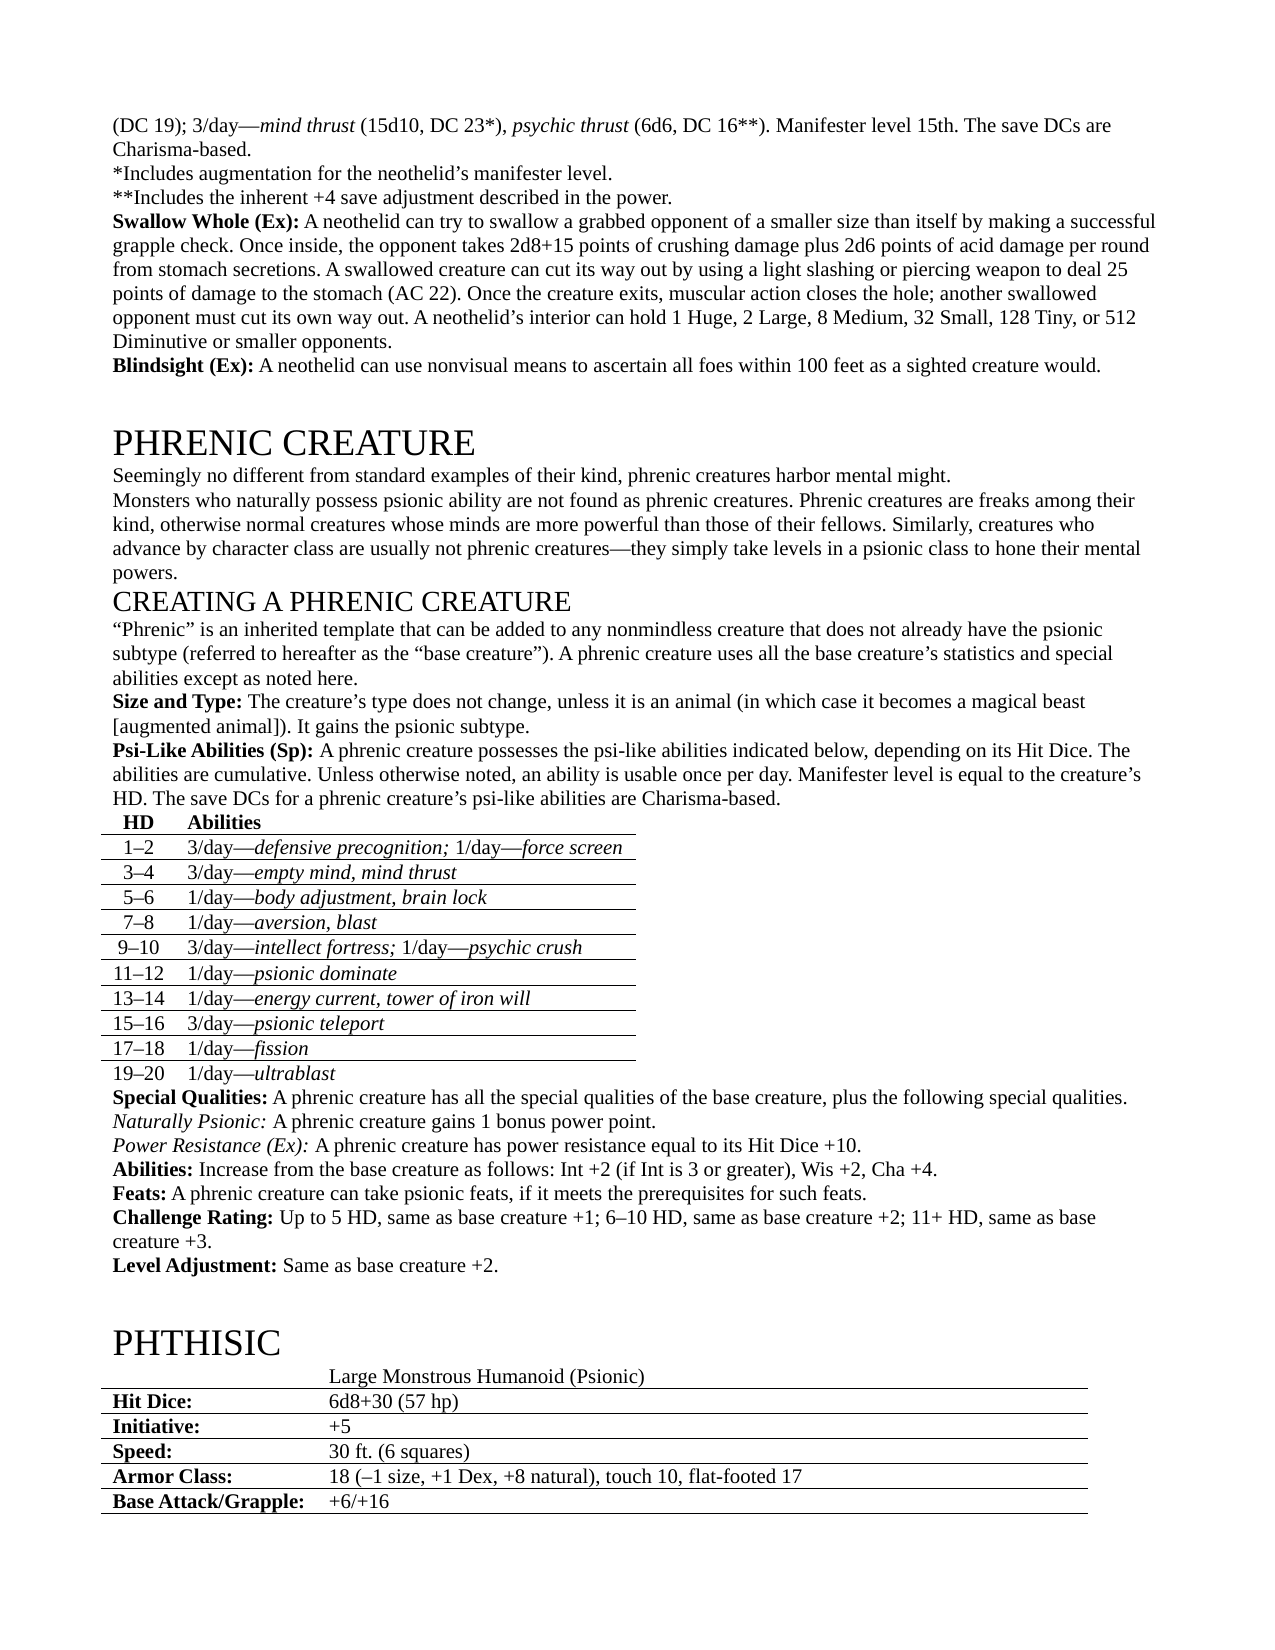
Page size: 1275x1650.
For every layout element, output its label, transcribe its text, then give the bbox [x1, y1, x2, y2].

table_cell 3/day—psionic teleport [176, 1011, 636, 1035]
table_cell 5–6 [101, 885, 176, 909]
table_cell +5 [318, 1414, 1088, 1438]
table_cell 19–20 [101, 1061, 176, 1085]
text “Phrenic” is an inherited template that can be added to any nonmindless creature that does not already have the psionic subtype (referred to hereafter as the “base creature”). A phrenic creature uses all the base creature’s statistics and special abilities except as noted here. [112, 617, 1162, 689]
table_header Large Monstrous Humanoid (Psionic) [318, 1364, 1088, 1388]
table_cell 1/day—body adjustment, brain lock [176, 885, 636, 909]
table_cell 15–16 [101, 1011, 176, 1035]
table_cell 6d8+30 (57 hp) [318, 1389, 1088, 1413]
table_cell +6/+16 [318, 1489, 1088, 1513]
text PHRENIC CREATURE [112, 420, 1162, 463]
table_cell 3/day—empty mind, mind thrust [176, 860, 636, 884]
table_cell 1/day—fission [176, 1036, 636, 1060]
text Challenge Rating: Up to 5 HD, same as base creature +1; 6–10 HD, same as base creature +2; 11+ HD, same as base creature +3. [112, 1205, 1162, 1253]
table_cell 3–4 [101, 860, 176, 884]
table_header Abilities [176, 810, 636, 834]
table_cell 1/day—energy current, tower of iron will [176, 986, 636, 1009]
table_cell 18 (–1 size, +1 Dex, +8 natural), touch 10, flat-footed 17 [318, 1464, 1088, 1488]
text Level Adjustment: Same as base creature +2. [112, 1253, 1162, 1277]
table_cell 1/day—aversion, blast [176, 910, 636, 934]
table_cell Speed: [101, 1439, 317, 1463]
table_cell Hit Dice: [101, 1389, 317, 1413]
table_cell 1–2 [101, 835, 176, 859]
table_cell 1/day—psionic dominate [176, 960, 636, 984]
table_cell 9–10 [101, 935, 176, 959]
table_cell Base Attack/Grapple: [101, 1489, 317, 1513]
table_header [101, 1364, 317, 1388]
text PHTHISIC [112, 1321, 1162, 1364]
table_cell Armor Class: [101, 1464, 317, 1488]
text Power Resistance (Ex): A phrenic creature has power resistance equal to its Hit Dice +10. [112, 1133, 1162, 1157]
text Feats: A phrenic creature can take psionic feats, if it meets the prerequisites for such feats. [112, 1181, 1162, 1205]
text Swallow Whole (Ex): A neothelid can try to swallow a grabbed opponent of a smaller size than itself by making a successful grapple check. Once inside, the opponent takes 2d8+15 points of crushing damage plus 2d6 points of acid damage per round from stomach secretions. A swallowed creature can cut its way out by using a light slashing or piercing weapon to deal 25 points of damage to the stomach (AC 22). Once the creature exits, muscular action closes the hole; another swallowed opponent must cut its own way out. A neothelid’s interior can hold 1 Huge, 2 Large, 8 Medium, 32 Small, 128 Tiny, or 512 Diminutive or smaller opponents. [112, 209, 1162, 353]
table_cell Initiative: [101, 1414, 317, 1438]
text Psi-Like Abilities (Sp): A phrenic creature possesses the psi-like abilities indicated below, depending on its Hit Dice. The abilities are cumulative. Unless otherwise noted, an ability is usable once per day. Manifester level is equal to the creature’s HD. The save DCs for a phrenic creature’s psi-like abilities are Charisma-based. [112, 738, 1162, 810]
text (DC 19); 3/day—mind thrust (15d10, DC 23*), psychic thrust (6d6, DC 16**). Manifester level 15th. The save DCs are Charisma-based. [112, 112, 1162, 161]
text Monsters who naturally possess psionic ability are not found as phrenic creatures. Phrenic creatures are freaks among their kind, otherwise normal creatures whose minds are more powerful than those of their fellows. Similarly, creatures who advance by character class are usually not phrenic creatures—they simply take levels in a psionic class to hone their mental powers. [112, 487, 1162, 584]
text Special Qualities: A phrenic creature has all the special qualities of the base creature, plus the following special qualities. [112, 1085, 1162, 1109]
table_cell 1/day—ultrablast [176, 1061, 636, 1085]
table_cell 30 ft. (6 squares) [318, 1439, 1088, 1463]
text Abilities: Increase from the base creature as follows: Int +2 (if Int is 3 or greater), Wis +2, Cha +4. [112, 1157, 1162, 1181]
text Size and Type: The creature’s type does not change, unless it is an animal (in which case it becomes a magical beast [augmented animal]). It gains the psionic subtype. [112, 689, 1162, 738]
table_cell 3/day—defensive precognition; 1/day—force screen [176, 835, 636, 859]
text Seemingly no different from standard examples of their kind, phrenic creatures harbor mental might. [112, 463, 1162, 487]
table_header HD [101, 810, 176, 834]
table_cell 11–12 [101, 960, 176, 984]
text CREATING A PHRENIC CREATURE [112, 584, 1162, 617]
text Blindsight (Ex): A neothelid can use nonvisual means to ascertain all foes within 100 feet as a sighted creature would. [112, 353, 1162, 377]
text **Includes the inherent +4 save adjustment described in the power. [112, 185, 1162, 209]
table_cell 13–14 [101, 986, 176, 1009]
table_cell 7–8 [101, 910, 176, 934]
text *Includes augmentation for the neothelid’s manifester level. [112, 161, 1162, 185]
table_cell 3/day—intellect fortress; 1/day—psychic crush [176, 935, 636, 959]
table_cell 17–18 [101, 1036, 176, 1060]
text Naturally Psionic: A phrenic creature gains 1 bonus power point. [112, 1109, 1162, 1133]
